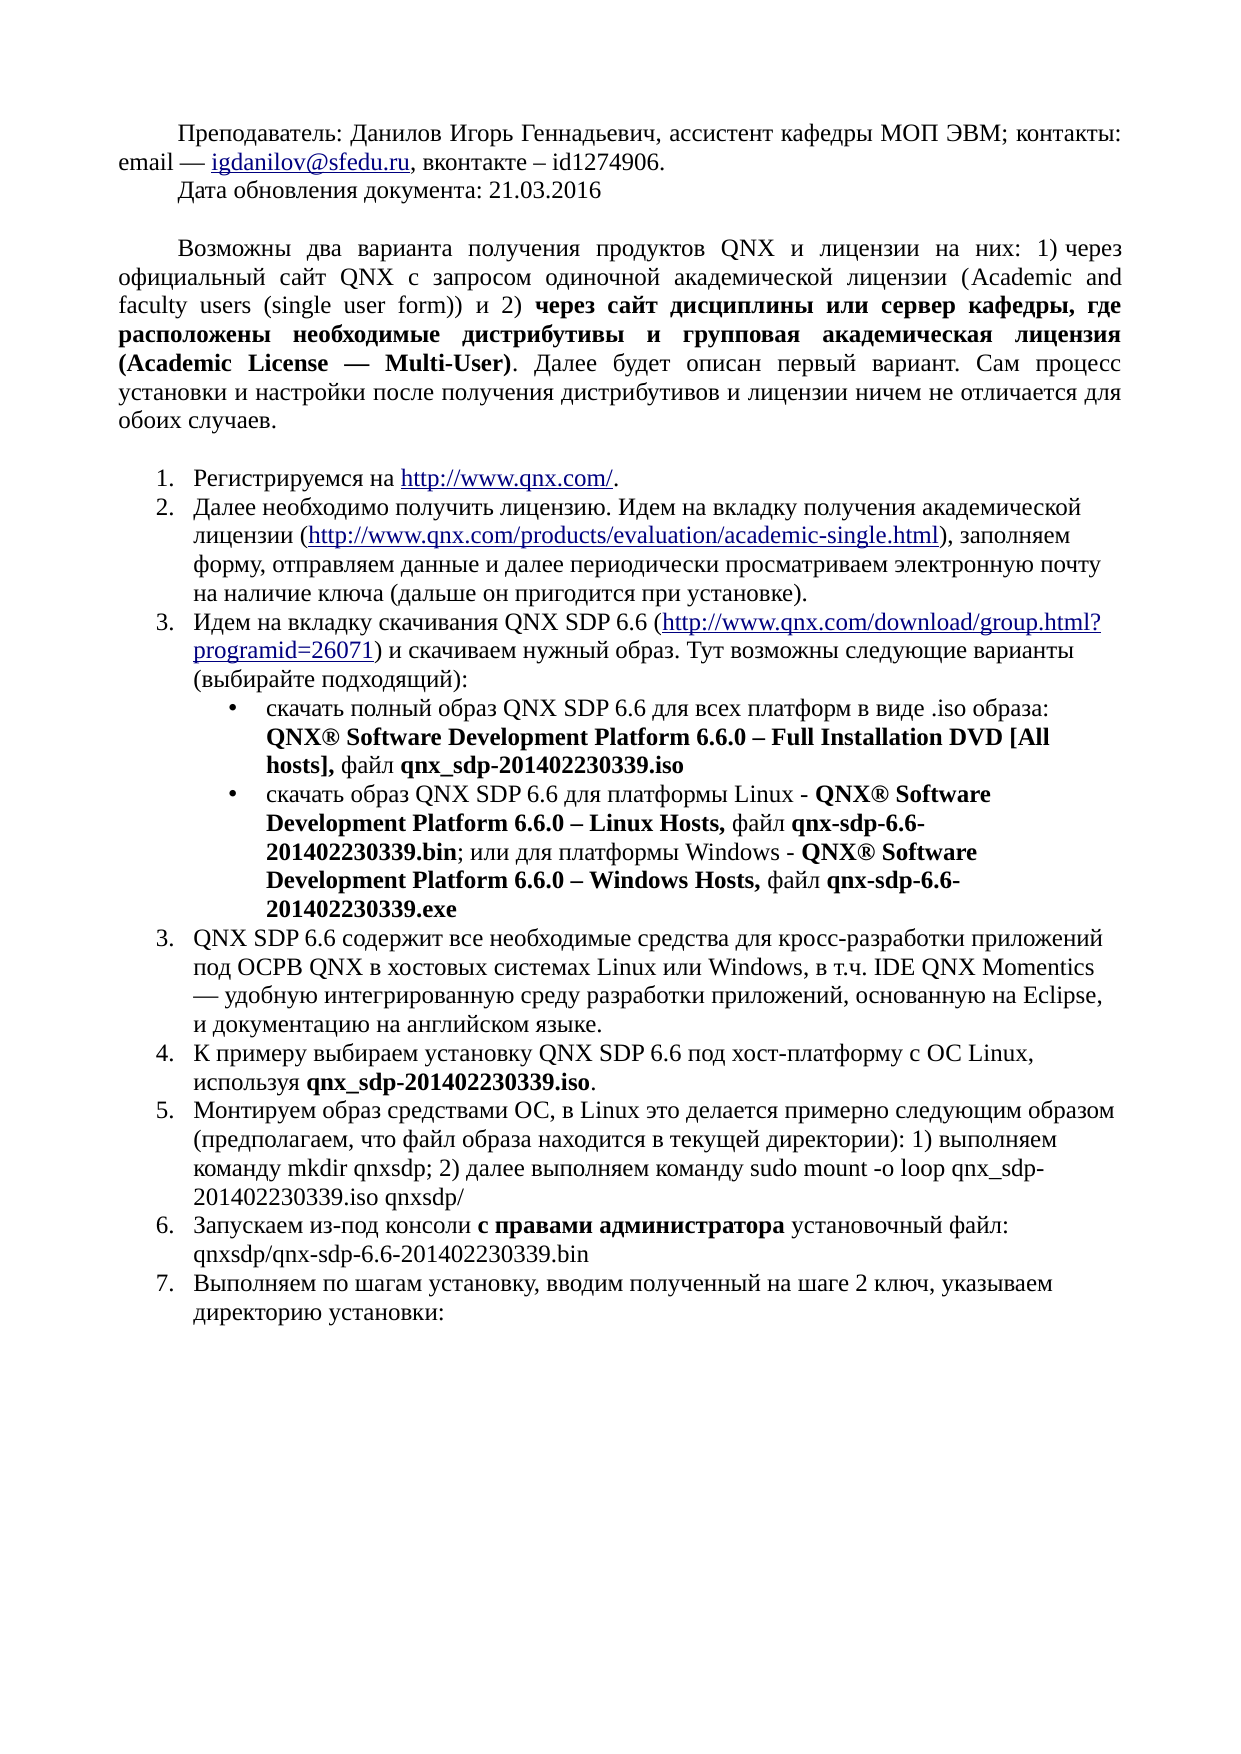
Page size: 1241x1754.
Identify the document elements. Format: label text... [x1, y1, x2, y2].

list Далее необходимо получить лицензию. Идем на вкладку получения академической лицензии (http://www.qnx.com/products/evaluation/academic-single.html), заполняем форму, отправляем данные и далее периодически просматриваем электронную почту на наличие ключа (дальше он пригодится при установке). [156, 492, 1122, 607]
text Возможны два варианта получения продуктов QNX и лицензии на них: 1) через официальный сайт QNX с запросом одиночной академической лицензии (Academic and faculty users (single user form)) и 2) через сайт дисциплины или сервер кафедры, где расположены необходимые дистрибутивы и групповая академическая лицензия (Academic License — Multi-User). Далее будет описан первый вариант. Сам процесс установки и настройки после получения дистрибутивов и лицензии ничем не отличается для обоих случаев. [118, 233, 1122, 434]
list Регистрируемся на http://www.qnx.com/. [156, 463, 1122, 492]
list Идем на вкладку скачивания QNX SDP 6.6 (http://www.qnx.com/download/group.html?programid=26071) и скачиваем нужный образ. Тут возможны следующие варианты (выбирайте подходящий): [156, 607, 1122, 693]
list Выполняем по шагам установку, вводим полученный на шаге 2 ключ, указываем директорию установки: [156, 1268, 1122, 1326]
text Дата обновления документа: 21.03.2016 [118, 176, 1122, 204]
list QNX SDP 6.6 содержит все необходимые средства для кросс-разработки приложений под ОСРВ QNX в хостовых системах Linux или Windows, в т.ч. IDE QNX Momentics — удобную интегрированную среду разработки приложений, основанную на Eclipse, и документацию на английском языке. [156, 923, 1122, 1038]
list скачать образ QNX SDP 6.6 для платформы Linux - QNX® Software Development Platform 6.6.0 – Linux Hosts, файл qnx-sdp-6.6-201402230339.bin; или для платформы Windows - QNX® Software Development Platform 6.6.0 – Windows Hosts, файл qnx-sdp-6.6-201402230339.exe [228, 779, 1122, 923]
list Запускаем из-под консоли с правами администратора установочный файл: qnxsdp/qnx-sdp-6.6-201402230339.bin [156, 1211, 1122, 1268]
list Монтируем образ средствами ОС, в Linux это делается примерно следующим образом (предполагаем, что файл образа находится в текущей директории): 1) выполняем команду mkdir qnxsdp; 2) далее выполняем команду sudo mount -o loop qnx_sdp-201402230339.iso qnxsdp/ [156, 1096, 1122, 1211]
list К примеру выбираем установку QNX SDP 6.6 под хост-платформу с ОС Linux, используя qnx_sdp-201402230339.iso. [156, 1038, 1122, 1096]
list скачать полный образ QNX SDP 6.6 для всех платформ в виде .iso образа: QNX® Software Development Platform 6.6.0 – Full Installation DVD [All hosts], файл qnx_sdp-201402230339.iso [228, 693, 1122, 779]
text Преподаватель: Данилов Игорь Геннадьевич, ассистент кафедры МОП ЭВМ; контакты: email — igdanilov@sfedu.ru, вконтакте – id1274906. [118, 118, 1122, 176]
